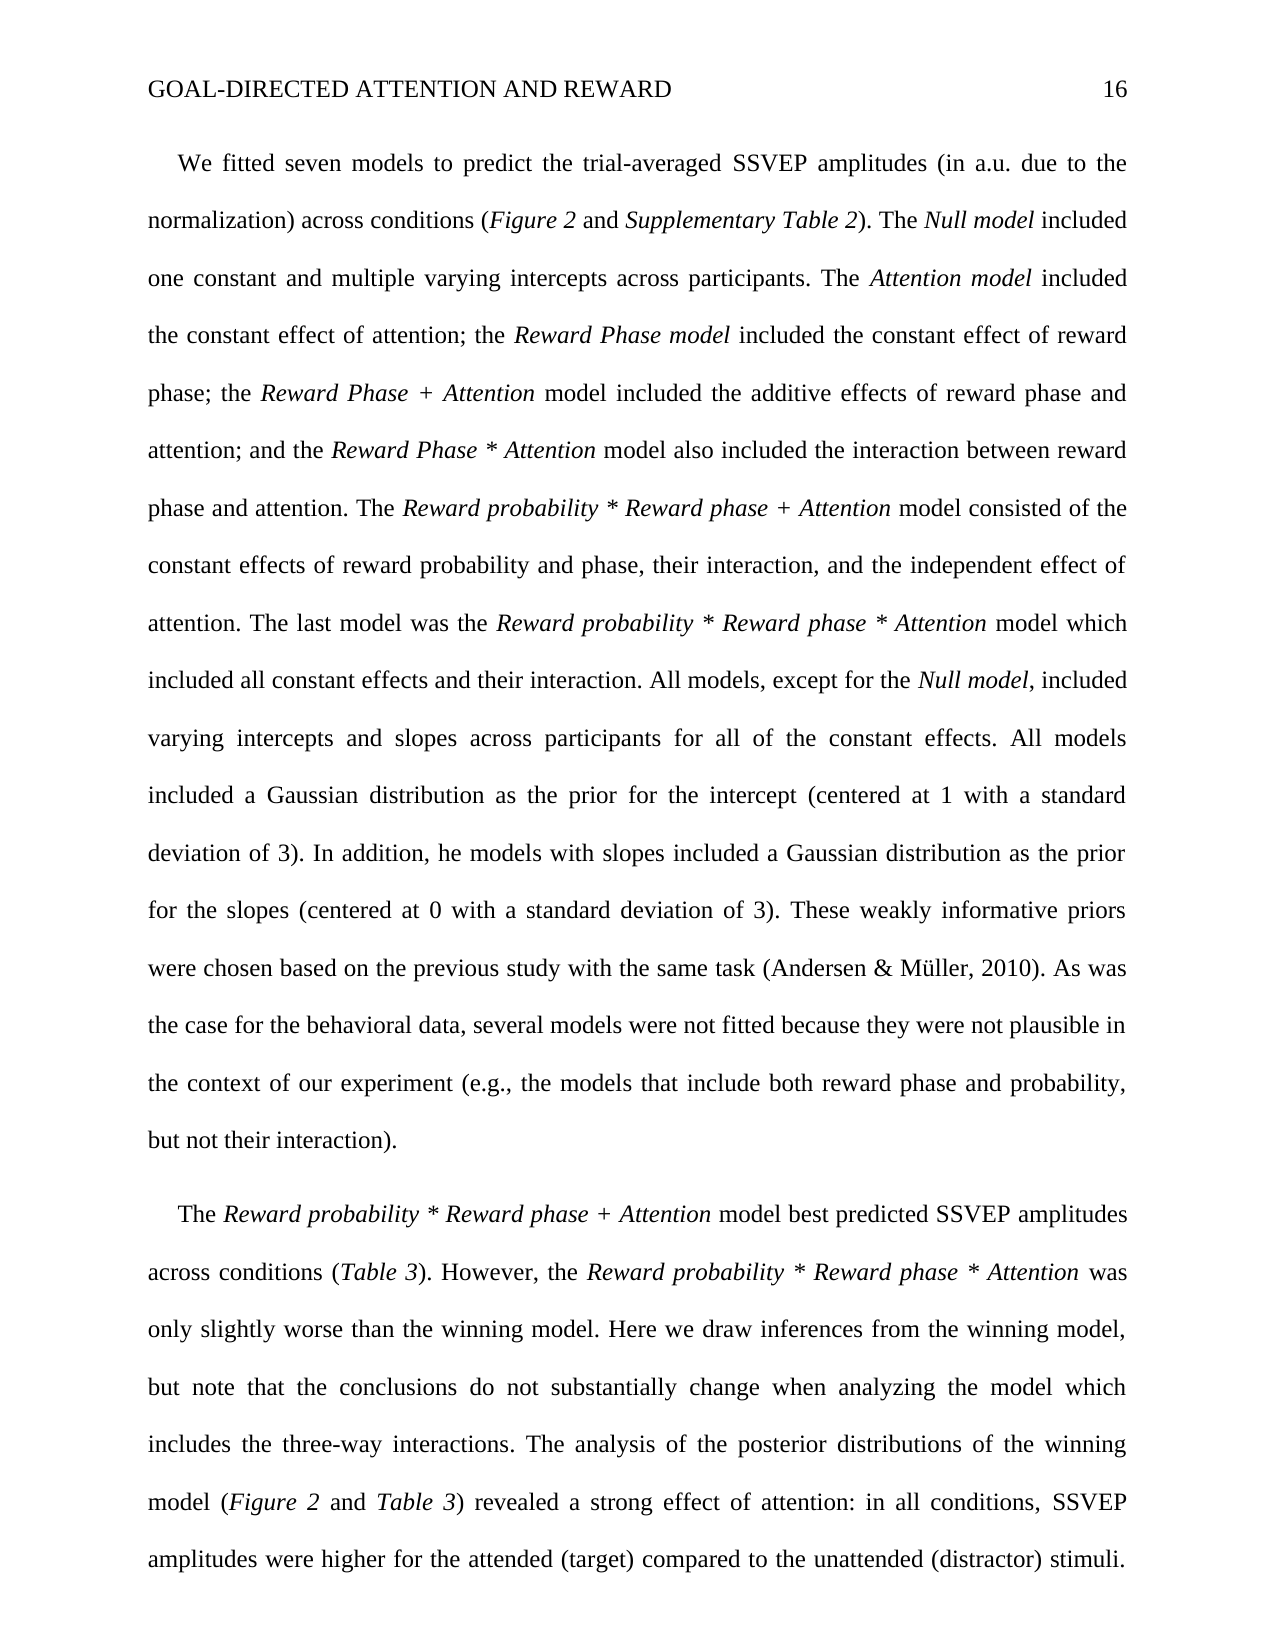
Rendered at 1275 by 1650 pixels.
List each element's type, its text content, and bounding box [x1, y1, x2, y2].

text We fitted seven models to predict the trial-averaged SSVEP amplitudes (in a.u. due to the normalization) across conditions (Figure 2 and Supplementary Table 2). The Null model included one constant and multiple varying intercepts across participants. The Attention model included the constant effect of attention; the Reward Phase model included the constant effect of reward phase; the Reward Phase + Attention model included the additive effects of reward phase and attention; and the Reward Phase * Attention model also included the interaction between reward phase and attention. The Reward probability * Reward phase + Attention model consisted of the constant effects of reward probability and phase, their interaction, and the independent effect of attention. The last model was the Reward probability * Reward phase * Attention model which included all constant effects and their interaction. All models, except for the Null model, included varying intercepts and slopes across participants for all of the constant effects. All models included a Gaussian distribution as the prior for the intercept (centered at 1 with a standard deviation of 3). In addition, he models with slopes included a Gaussian distribution as the prior for the slopes (centered at 0 with a standard deviation of 3). These weakly informative priors were chosen based on the previous study with the same task (Andersen & Müller, 2010). As was the case for the behavioral data, several models were not fitted because they were not plausible in the context of our experiment (e.g., the models that include both reward phase and probability, but not their interaction). [148, 148, 1127, 1154]
text The Reward probability * Reward phase + Attention model best predicted SSVEP amplitudes across conditions (Table 3). However, the Reward probability * Reward phase * Attention was only slightly worse than the winning model. Here we draw inferences from the winning model, but note that the conclusions do not substantially change when analyzing the model which includes the three-way interactions. The analysis of the posterior distributions of the winning model (Figure 2 and Table 3) revealed a strong effect of attention: in all conditions, SSVEP amplitudes were higher for the attended (target) compared to the unattended (distractor) stimuli. [148, 1199, 1127, 1573]
